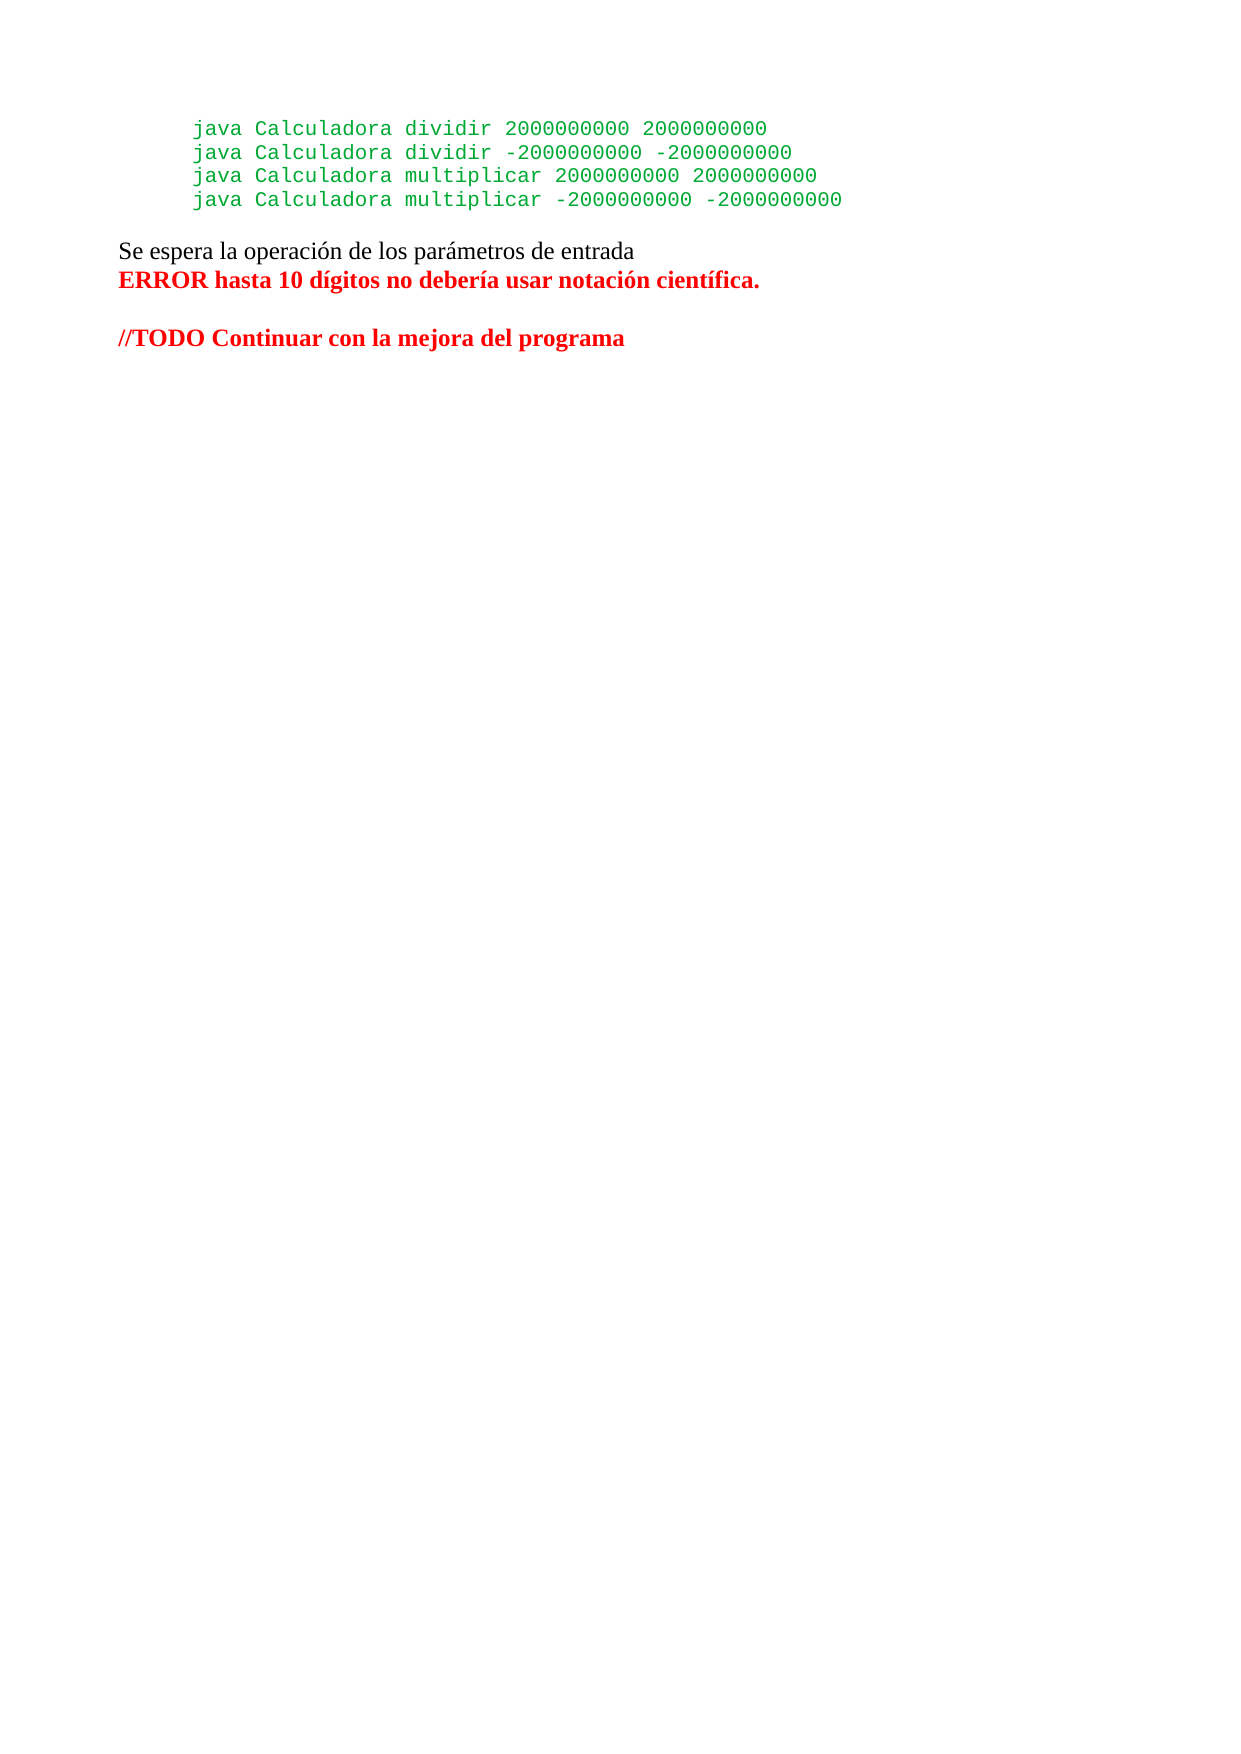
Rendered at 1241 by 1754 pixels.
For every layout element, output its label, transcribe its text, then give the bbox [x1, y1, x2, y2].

text ERROR hasta 10 dígitos no debería usar notación científica. [118, 265, 1122, 294]
text Se espera la operación de los parámetros de entrada [118, 236, 1122, 265]
text java Calculadora multiplicar -2000000000 -2000000000 [118, 189, 1122, 213]
text java Calculadora dividir -2000000000 -2000000000 [118, 142, 1122, 165]
text java Calculadora dividir 2000000000 2000000000 [118, 118, 1122, 142]
text //TODO Continuar con la mejora del programa [118, 323, 1122, 351]
text java Calculadora multiplicar 2000000000 2000000000 [118, 165, 1122, 189]
